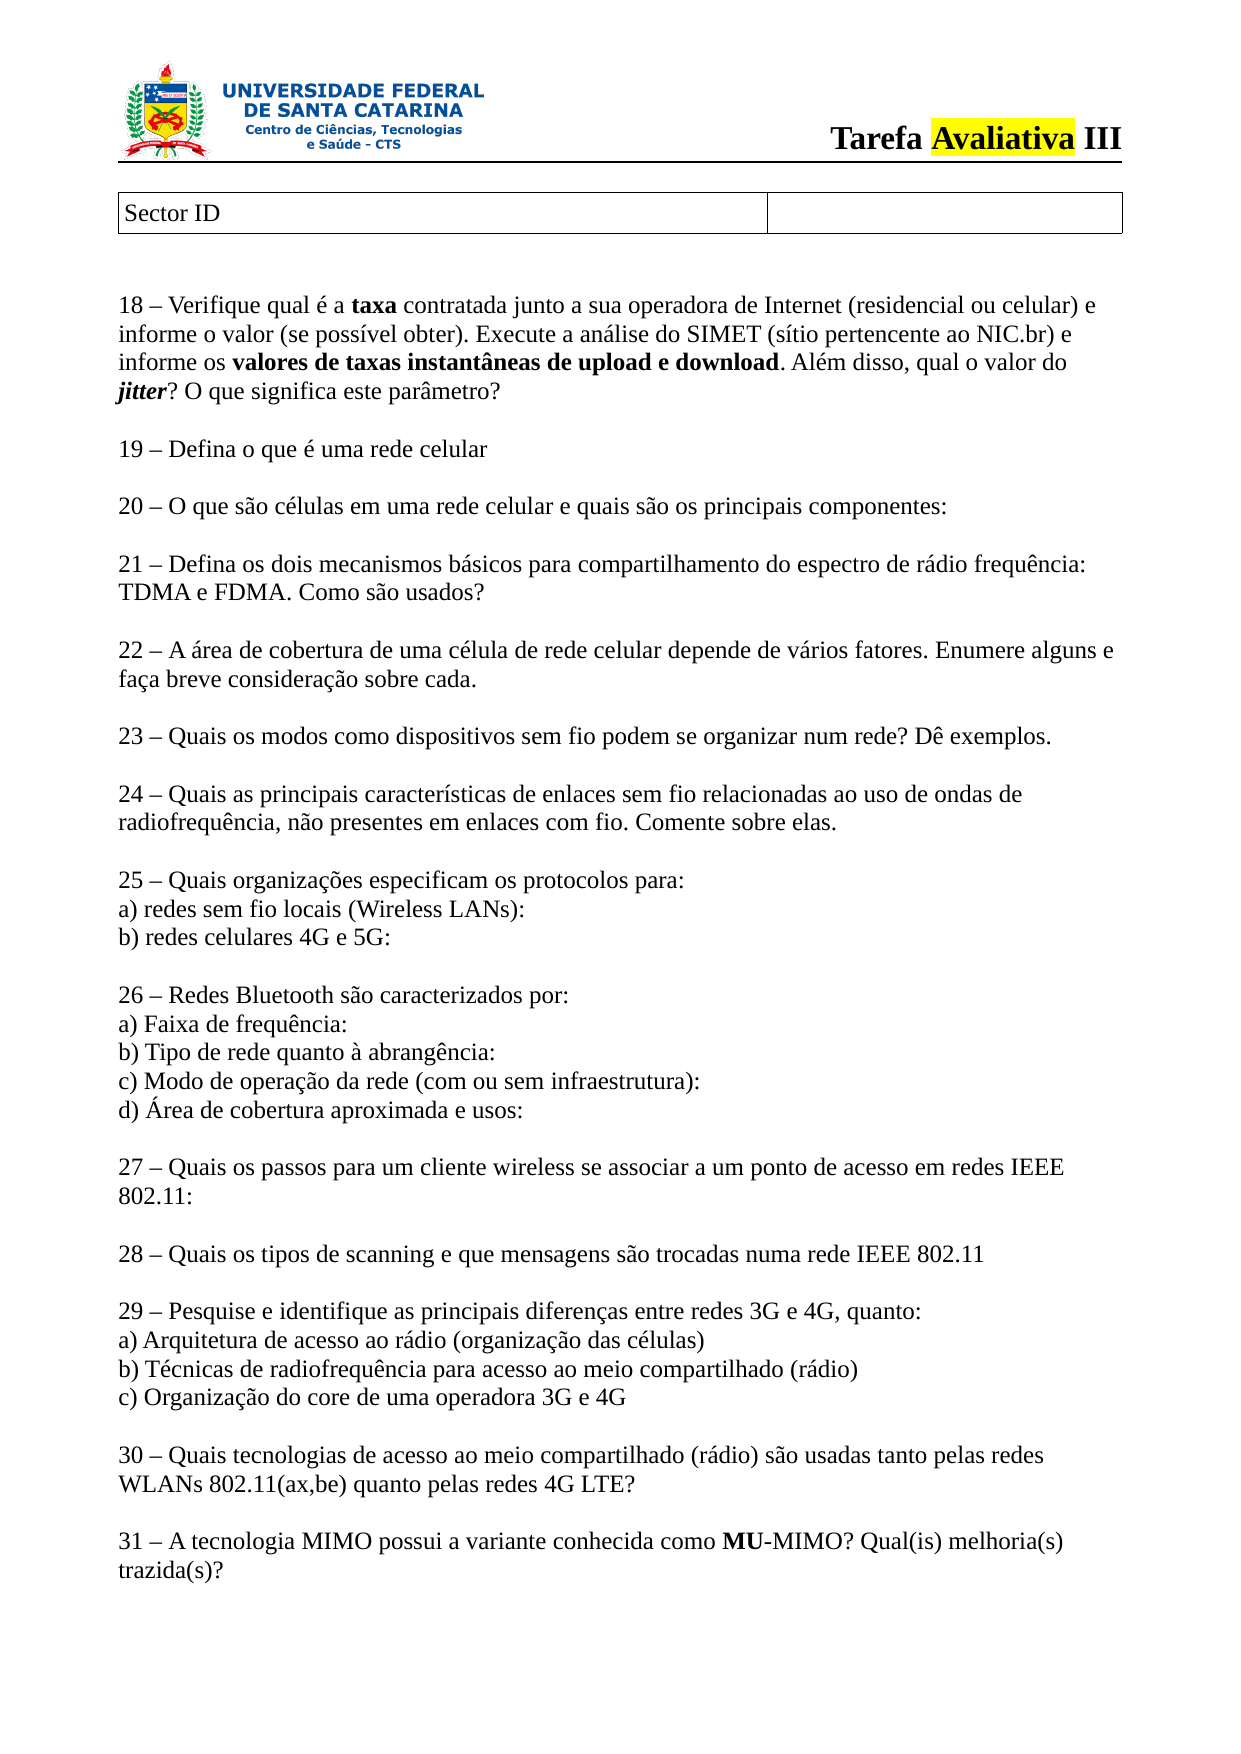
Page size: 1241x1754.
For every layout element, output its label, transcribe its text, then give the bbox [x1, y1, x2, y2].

text 18 – Verifique qual é a taxa contratada junto a sua operadora de Internet (residencial ou celular) e informe o valor (se possível obter). Execute a análise do SIMET (sítio pertencente ao NIC.br) e informe os valores de taxas instantâneas de upload e download. Além disso, qual o valor do jitter? O que significa este parâmetro? [118, 290, 1122, 405]
text 31 – A tecnologia MIMO possui a variante conhecida como MU-MIMO? Qual(is) melhoria(s) trazida(s)? [118, 1526, 1122, 1584]
text 27 – Quais os passos para um cliente wireless se associar a um ponto de acesso em redes IEEE 802.11: [118, 1152, 1122, 1210]
text 23 – Quais os modos como dispositivos sem fio podem se organizar num rede? Dê exemplos. [118, 721, 1122, 750]
text 30 – Quais tecnologias de acesso ao meio compartilhado (rádio) são usadas tanto pelas redes WLANs 802.11(ax,be) quanto pelas redes 4G LTE? [118, 1440, 1122, 1497]
text a) Faixa de frequência: [118, 1009, 1122, 1037]
text a) Arquitetura de acesso ao rádio (organização das células) [118, 1325, 1122, 1354]
text 28 – Quais os tipos de scanning e que mensagens são trocadas numa rede IEEE 802.11 [118, 1239, 1122, 1267]
table_cell [768, 193, 1122, 232]
text c) Modo de operação da rede (com ou sem infraestrutura): [118, 1066, 1122, 1095]
text d) Área de cobertura aproximada e usos: [118, 1095, 1122, 1124]
text 26 – Redes Bluetooth são caracterizados por: [118, 980, 1122, 1009]
text 29 – Pesquise e identifique as principais diferenças entre redes 3G e 4G, quanto: [118, 1296, 1122, 1325]
text 21 – Defina os dois mecanismos básicos para compartilhamento do espectro de rádio frequência: TDMA e FDMA. Como são usados? [118, 549, 1122, 606]
text b) Tipo de rede quanto à abrangência: [118, 1037, 1122, 1066]
text 24 – Quais as principais características de enlaces sem fio relacionadas ao uso de ondas de radiofrequência, não presentes em enlaces com fio. Comente sobre elas. [118, 779, 1122, 836]
text 20 – O que são células em uma rede celular e quais são os principais componentes: [118, 491, 1122, 520]
text c) Organização do core de uma operadora 3G e 4G [118, 1382, 1122, 1411]
table_cell Sector ID [119, 193, 767, 232]
text b) Técnicas de radiofrequência para acesso ao meio compartilhado (rádio) [118, 1354, 1122, 1382]
text 25 – Quais organizações especificam os protocolos para: [118, 865, 1122, 894]
text b) redes celulares 4G e 5G: [118, 922, 1122, 951]
text 22 – A área de cobertura de uma célula de rede celular depende de vários fatores. Enumere alguns e faça breve consideração sobre cada. [118, 635, 1122, 692]
text a) redes sem fio locais (Wireless LANs): [118, 894, 1122, 922]
picture [120, 60, 484, 160]
text 19 – Defina o que é uma rede celular [118, 434, 1122, 462]
